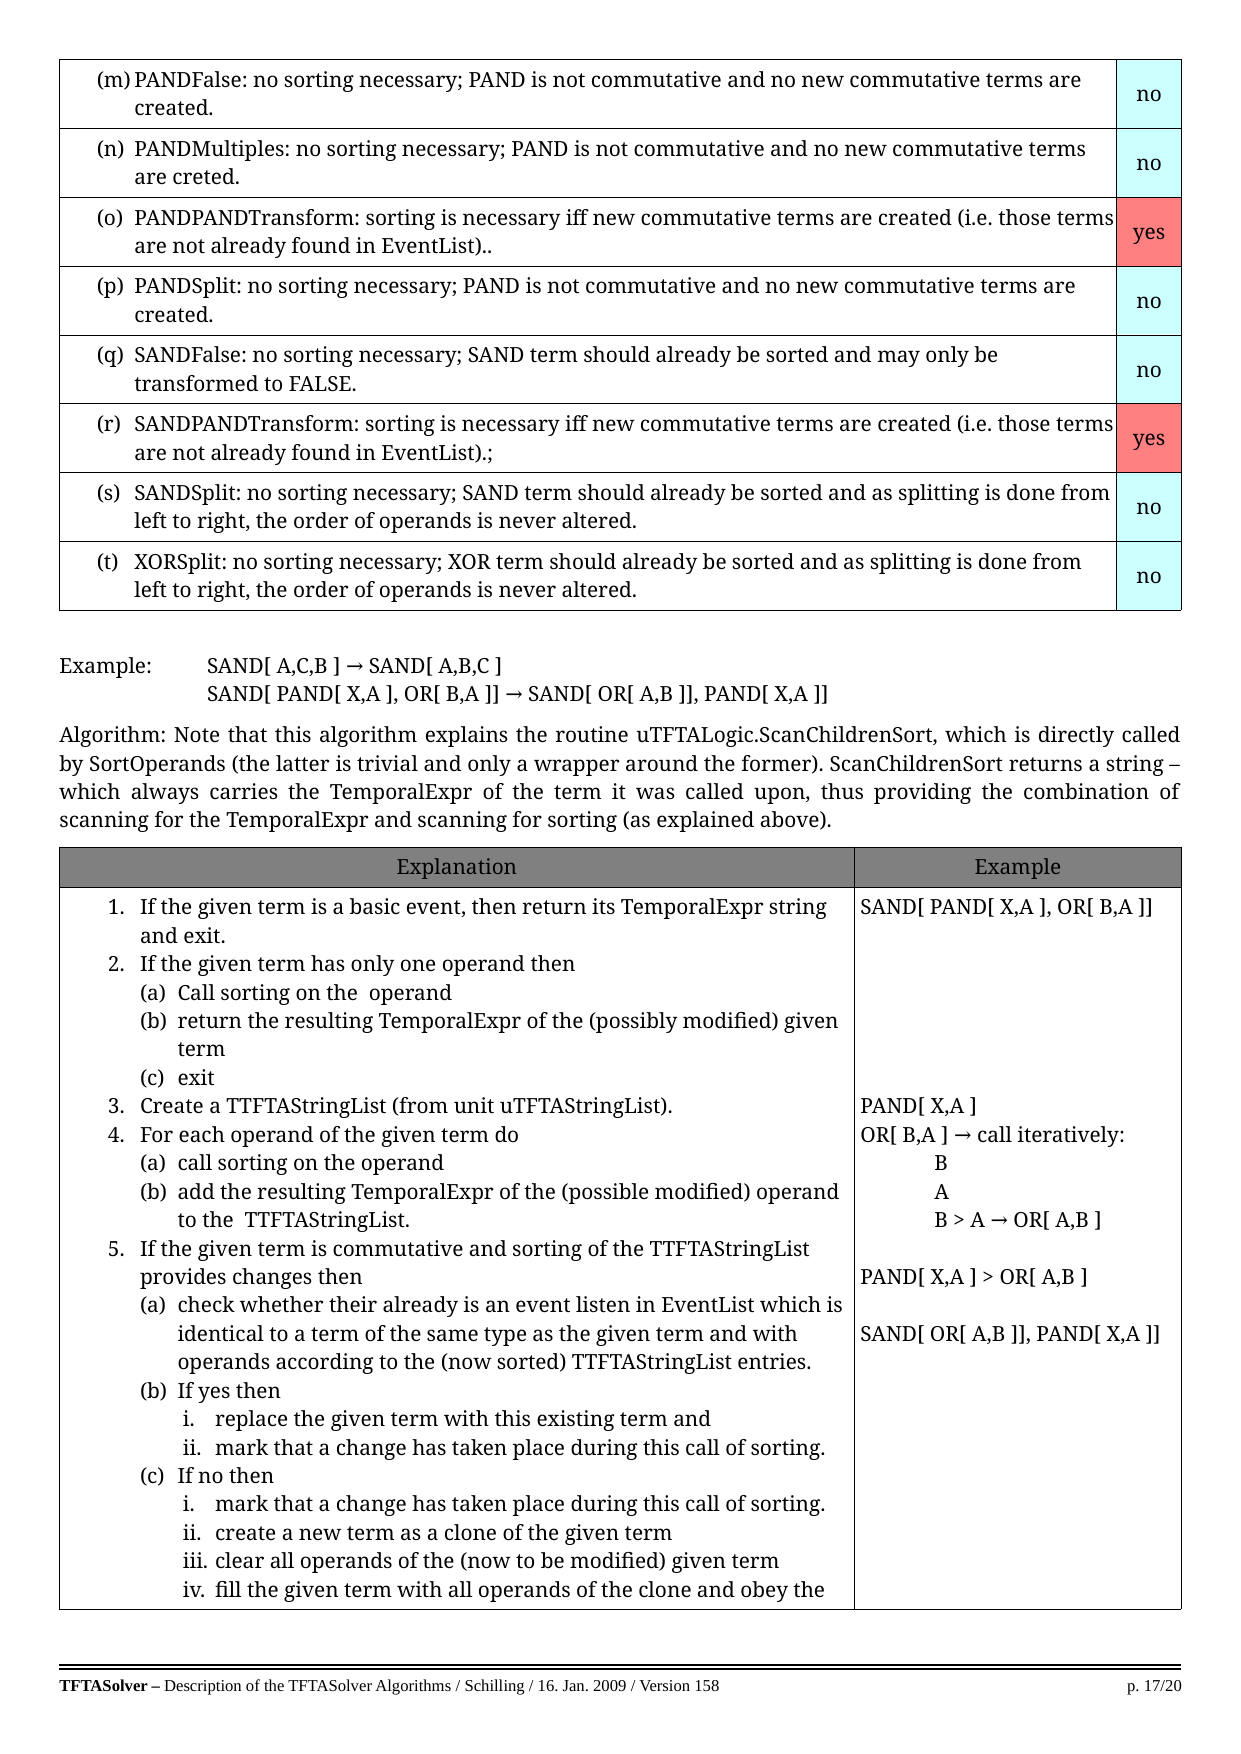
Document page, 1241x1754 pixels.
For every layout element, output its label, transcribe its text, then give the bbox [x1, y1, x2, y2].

table_cell XORSplit: no sorting necessary; XOR term should already be sorted and as splitting is done from left to right, the order of operands is never altered. [60, 542, 1116, 610]
table_header Explanation [60, 848, 854, 887]
table_cell no [1117, 336, 1181, 403]
table_cell PANDFalse: no sorting necessary; PAND is not commutative and no new commutative terms are created. [60, 60, 1116, 128]
table_cell yes [1117, 404, 1181, 472]
table_cell SANDPANDTransform: sorting is necessary iff new commutative terms are created (i.e. those terms are not already found in EventList).; [60, 404, 1116, 472]
table_cell PANDPANDTransform: sorting is necessary iff new commutative terms are created (i.e. those terms are not already found in EventList).. [60, 198, 1116, 266]
table_header Example [855, 848, 1181, 887]
text Example: SAND[ A,C,B ] → SAND[ A,B,C ] SAND[ PAND[ X,A ], OR[ B,A ]] → SAND[ OR[ A,B ]], PAND[ X,A ]] [59, 651, 1181, 708]
table_cell SANDSplit: no sorting necessary; SAND term should already be sorted and as splitting is done from left to right, the order of operands is never altered. [60, 473, 1116, 541]
table_cell no [1117, 129, 1181, 197]
table_cell PANDMultiples: no sorting necessary; PAND is not commutative and no new commutative terms are creted. [60, 129, 1116, 197]
table_cell PANDSplit: no sorting necessary; PAND is not commutative and no new commutative terms are created. [60, 267, 1116, 334]
text Algorithm: Note that this algorithm explains the routine uTFTALogic.ScanChildrenSort, which is directly called by SortOperands (the latter is trivial and only a wrapper around the former). ScanChildrenSort returns a string – which always carries the TemporalExpr of the term it was called upon, thus providing the combination of scanning for the TemporalExpr and scanning for sorting (as explained above). [59, 720, 1181, 834]
table_cell SANDFalse: no sorting necessary; SAND term should already be sorted and may only be transformed to FALSE. [60, 336, 1116, 403]
table_cell If the given term is a basic event, then return its TemporalExpr string and exit. If the given term has only one operand then Call sorting on the operand return the resulting TemporalExpr of the (possibly modified) given term exit Create a TTFTAStringList (from unit uTFTAStringList). For each operand of the given term do call sorting on the operand add the resulting TemporalExpr of the (possible modified) operand to the TTFTAStringList. If the given term is commutative and sorting of the TTFTAStringList provides changes then check whether their already is an event listen in EventList which is identical to a term of the same type as the given term and with operands according to the (now sorted) TTFTAStringList entries. If yes then replace the given term with this existing term and mark that a change has taken place during this call of sorting. If no then mark that a change has taken place during this call of sorting. create a new term as a clone of the given term clear all operands of the (now to be modified) given term fill the given term with all operands of the clone and obey the order as given by the (sorted) entries in the TTFTAStringList. Free the clone. If, instead, the given term is of type PAND and any of the operands of the given term have changed during their own sorting (from above): check whether their already is an event listen in EventList which is identical to the modified given term. If yes, then replace the modified given term with this existing term. mark that a change has taken place during this call of sorting. [60, 888, 854, 1609]
table_cell no [1117, 473, 1181, 541]
table_cell no [1117, 267, 1181, 334]
table_cell no [1117, 542, 1181, 610]
table_cell yes [1117, 198, 1181, 266]
table_cell SAND[ PAND[ X,A ], OR[ B,A ]] PAND[ X,A ] OR[ B,A ] → call iteratively: B A B > A → OR[ A,B ] PAND[ X,A ] > OR[ A,B ] SAND[ OR[ A,B ]], PAND[ X,A ]] [855, 888, 1181, 1609]
table_cell no [1117, 60, 1181, 128]
